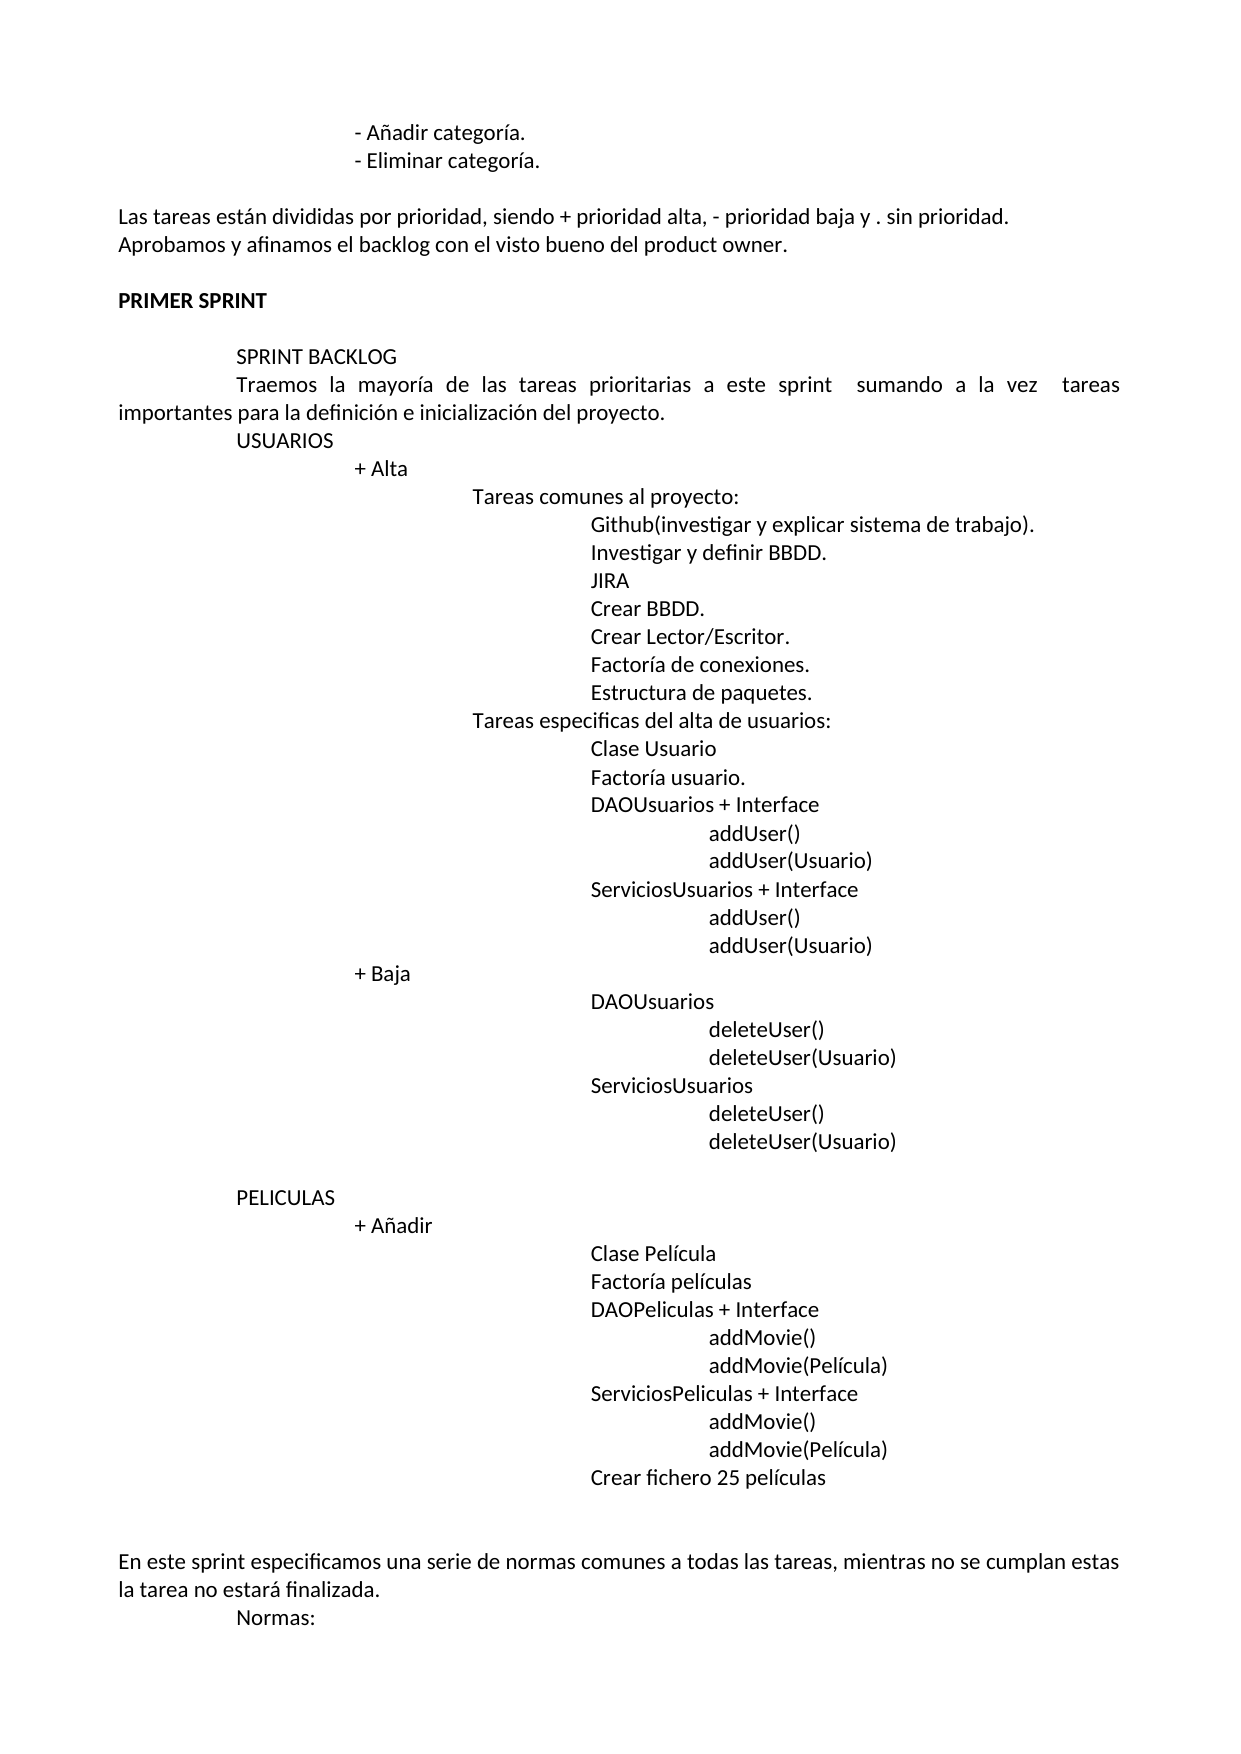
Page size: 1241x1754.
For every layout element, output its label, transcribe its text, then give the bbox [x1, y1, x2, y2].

text PELICULAS [118, 1183, 1122, 1211]
text addMovie(Película) [118, 1435, 1122, 1463]
text JIRA [118, 566, 1122, 594]
text Factoría películas [118, 1267, 1122, 1295]
text deleteUser(Usuario) [118, 1127, 1122, 1155]
text addMovie() [118, 1323, 1122, 1351]
text Clase Película [118, 1239, 1122, 1267]
text ServiciosPeliculas + Interface [118, 1379, 1122, 1407]
text En este sprint especificamos una serie de normas comunes a todas las tareas, mientras no se cumplan estas la tarea no estará finalizada. [118, 1547, 1122, 1603]
text Tareas especificas del alta de usuarios: [118, 707, 1122, 734]
text DAOPeliculas + Interface [118, 1295, 1122, 1323]
text + Baja [118, 959, 1122, 987]
text ServiciosUsuarios [118, 1071, 1122, 1099]
text SPRINT BACKLOG [118, 342, 1122, 370]
text DAOUsuarios [118, 987, 1122, 1015]
text addUser(Usuario) [118, 931, 1122, 959]
text deleteUser() [118, 1015, 1122, 1043]
text addUser(Usuario) [118, 847, 1122, 875]
text Factoría usuario. [118, 763, 1122, 791]
text Crear Lector/Escritor. [118, 622, 1122, 651]
text Crear BBDD. [118, 594, 1122, 622]
text Estructura de paquetes. [118, 678, 1122, 707]
text deleteUser(Usuario) [118, 1043, 1122, 1071]
text deleteUser() [118, 1099, 1122, 1127]
text Clase Usuario [118, 734, 1122, 763]
text addMovie() [118, 1407, 1122, 1435]
text Crear fichero 25 películas [118, 1463, 1122, 1491]
text USUARIOS [118, 426, 1122, 454]
text addMovie(Película) [118, 1351, 1122, 1379]
text Factoría de conexiones. [118, 651, 1122, 678]
text - Añadir categoría. [118, 118, 1122, 146]
text Tareas comunes al proyecto: [118, 482, 1122, 510]
text Investigar y definir BBDD. [118, 538, 1122, 566]
text addUser() [118, 819, 1122, 847]
text Github(investigar y explicar sistema de trabajo). [118, 510, 1122, 538]
text PRIMER SPRINT [118, 286, 1122, 314]
text Aprobamos y afinamos el backlog con el visto bueno del product owner. [118, 230, 1122, 258]
text + Alta [118, 454, 1122, 482]
text Normas: [118, 1603, 1122, 1631]
text addUser() [118, 903, 1122, 931]
text Traemos la mayoría de las tareas prioritarias a este sprint sumando a la vez tareas importantes para la definición e inicialización del proyecto. [118, 370, 1122, 426]
text Las tareas están divididas por prioridad, siendo + prioridad alta, - prioridad baja y . sin prioridad. [118, 202, 1122, 230]
text ServiciosUsuarios + Interface [118, 875, 1122, 903]
text DAOUsuarios + Interface [118, 791, 1122, 819]
text + Añadir [118, 1211, 1122, 1239]
text - Eliminar categoría. [118, 146, 1122, 174]
